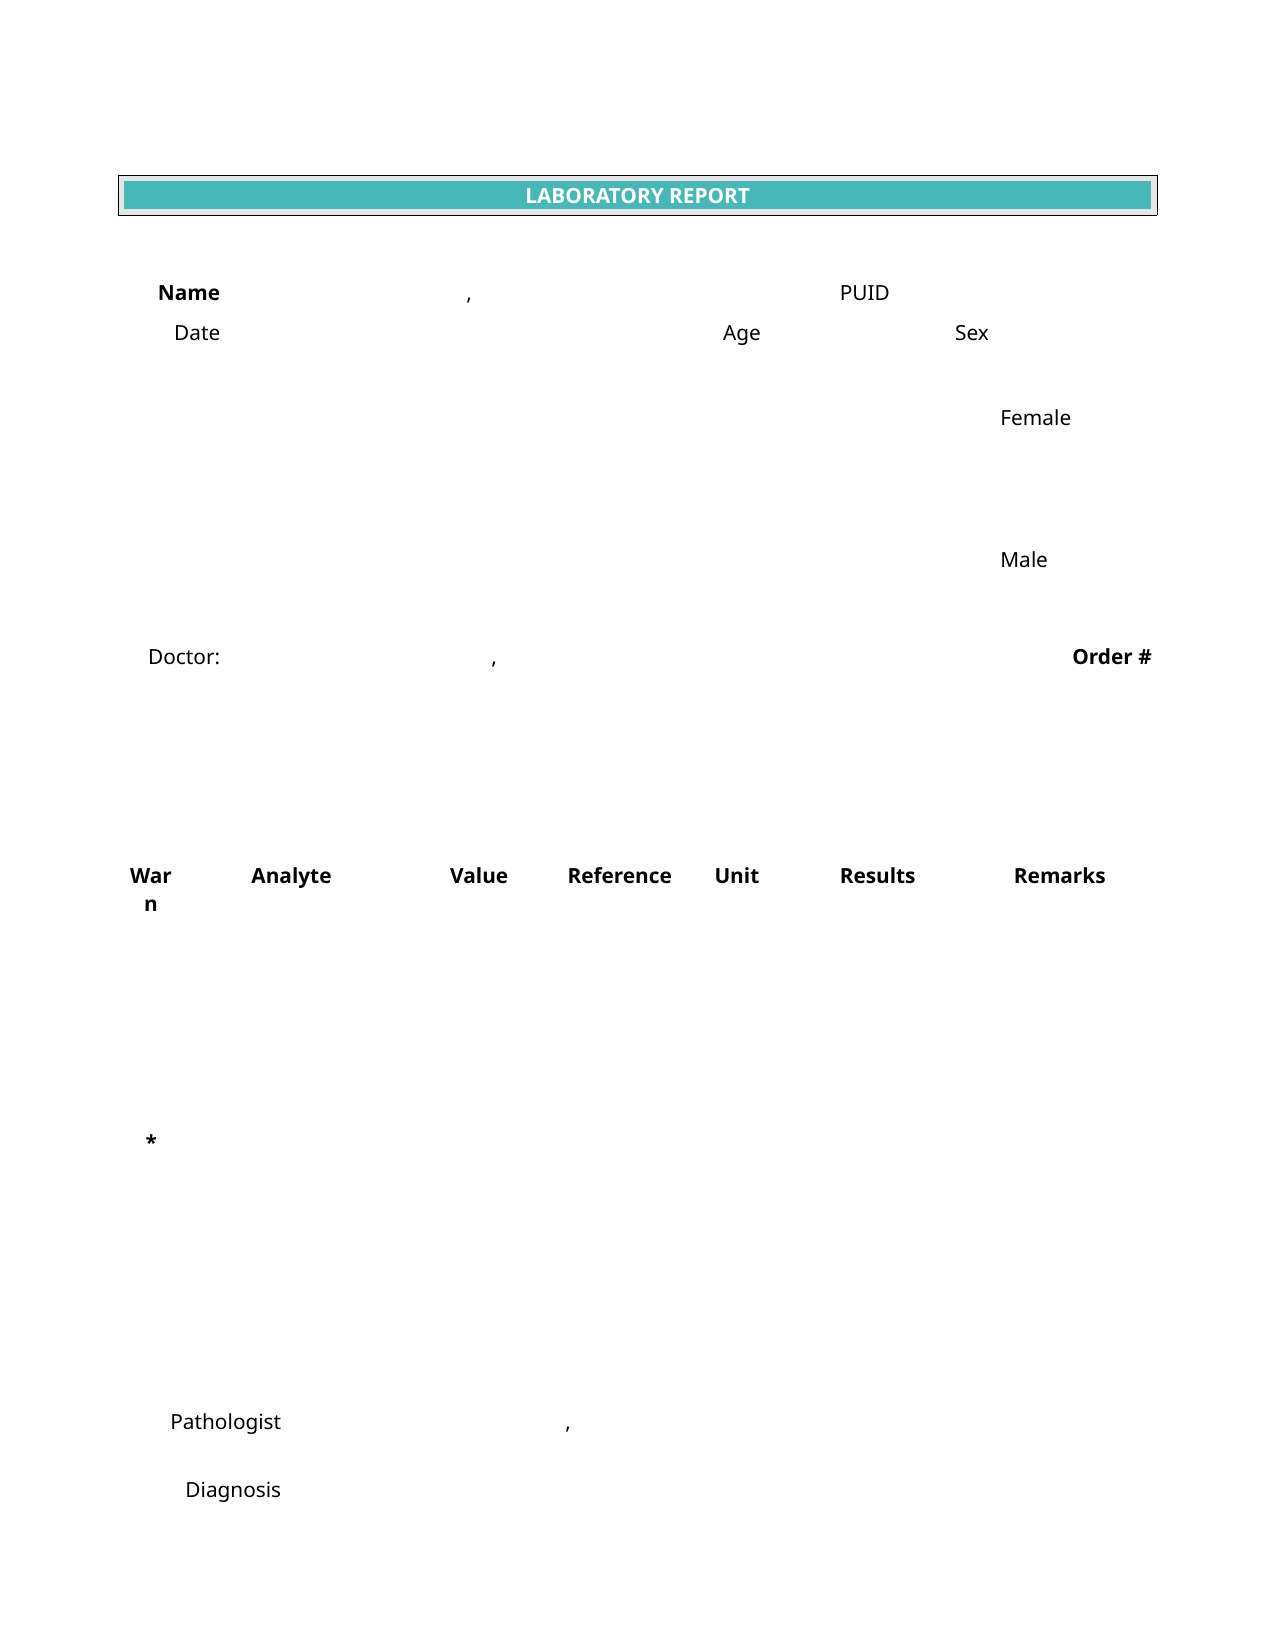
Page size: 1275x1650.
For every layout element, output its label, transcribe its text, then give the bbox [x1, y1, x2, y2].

text </if> [118, 733, 1157, 761]
table_header <if test="case.warning"> * </if> [118, 980, 184, 1276]
table_cell Unit [680, 855, 793, 923]
table_header <case.units and case.units.name> [681, 980, 793, 1276]
table_header Order # <test.request_order or ''> [994, 636, 1157, 733]
table_cell <test.patient.age> [766, 312, 901, 608]
table_cell <if test="test.patient.gender=='f'"> Female </if> <if test="test.patient.gender=='m'"> Male </if> [994, 312, 1157, 608]
table_header [118, 1333, 287, 1373]
table_header Diagnosis [118, 1470, 287, 1509]
table_cell Date [118, 312, 226, 608]
table_header <test.pathologist.name.lastname>, <test.pathologist.name.name> [287, 1401, 1157, 1441]
table_header Doctor: [118, 636, 226, 733]
table_header <test.patient.name.lastname>,<test.patient.name.name> [226, 272, 766, 312]
text <if test="test.requestor"> [118, 608, 1157, 636]
table_header PUID [766, 272, 901, 312]
table_header <if test="case.warning"> <case.name> </if> <if test="case.warning==0"> <case.name> </if> [184, 980, 399, 1276]
table_cell Analyte [183, 855, 399, 923]
table_header [901, 636, 994, 733]
text <for each="test in objects"> [118, 118, 1157, 147]
table_cell Remarks [962, 855, 1157, 923]
text <if test="case.excluded==0"> [118, 952, 1157, 980]
text </if> [118, 1441, 1157, 1470]
table_cell Reference [559, 855, 680, 923]
text </for> [118, 1304, 1157, 1333]
table_header <if test="case.warning"> <case.result> </if> <if test="case.warning==0"> <case.result> </if> [400, 980, 558, 1276]
text <if test="test.pathologist"> [118, 1373, 1157, 1401]
table_header <case.result_text> [793, 980, 962, 1276]
text </if> [118, 1276, 1157, 1304]
table_cell <test.date_analysis> [226, 312, 591, 608]
table_cell Age [591, 312, 766, 608]
table_header Pathologist [118, 1401, 287, 1441]
table_cell Sex [901, 312, 994, 608]
table_header <test.patient.puid or ''> [901, 272, 1157, 312]
table_header <test.requestor.name.lastname>, <test.requestor.name.name> [226, 636, 709, 733]
table_header Name [118, 272, 226, 312]
table_header <test.diagnosis> [287, 1470, 1157, 1509]
table_cell Results [793, 855, 962, 923]
table_header [287, 1333, 1157, 1373]
table_header <case.remarks> [962, 980, 1157, 1276]
text <for each="case in test.critearea"> [118, 923, 1157, 952]
table_header LABORATORY REPORT [119, 176, 1157, 215]
table_header [709, 636, 766, 733]
table_cell Value [399, 855, 558, 923]
table_header <case.normal_range> [559, 980, 681, 1276]
table_header <test.test.name> [118, 761, 1157, 855]
table_cell Warn [118, 855, 183, 923]
table_header [766, 636, 901, 733]
